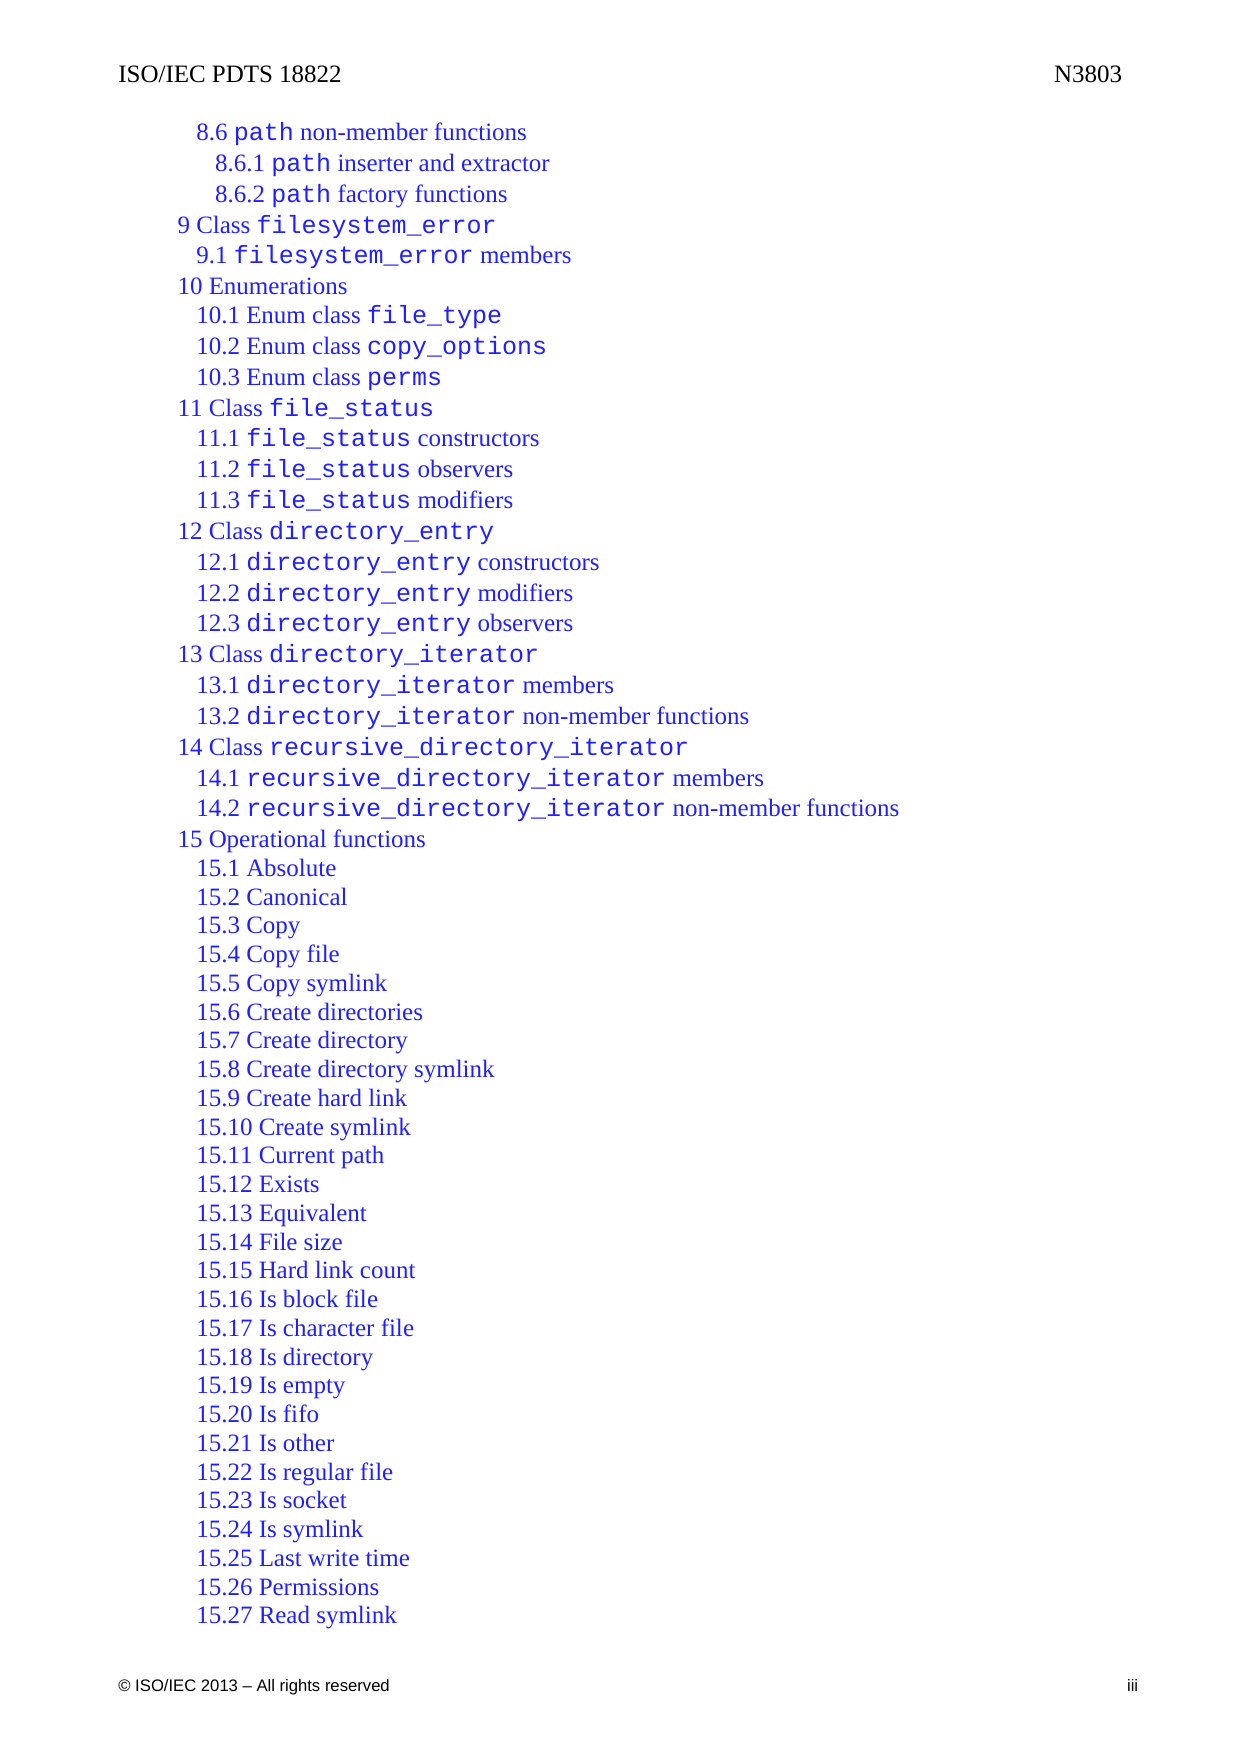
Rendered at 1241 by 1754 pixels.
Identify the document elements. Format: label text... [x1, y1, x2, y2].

text 8.6 path non-member functions 8.6.1 path inserter and extractor 8.6.2 path factory functions 9 Class filesystem_error 9.1 filesystem_error members 10 Enumerations 10.1 Enum class file_type 10.2 Enum class copy_options 10.3 Enum class perms 11 Class file_status 11.1 file_status constructors 11.2 file_status observers 11.3 file_status modifiers 12 Class directory_entry 12.1 directory_entry constructors 12.2 directory_entry modifiers 12.3 directory_entry observers 13 Class directory_iterator 13.1 directory_iterator members 13.2 directory_iterator non-member functions 14 Class recursive_directory_iterator 14.1 recursive_directory_iterator members 14.2 recursive_directory_iterator non-member functions 15 Operational functions 15.1 Absolute 15.2 Canonical 15.3 Copy 15.4 Copy file 15.5 Copy symlink 15.6 Create directories 15.7 Create directory 15.8 Create directory symlink 15.9 Create hard link 15.10 Create symlink 15.11 Current path 15.12 Exists 15.13 Equivalent 15.14 File size 15.15 Hard link count 15.16 Is block file 15.17 Is character file 15.18 Is directory 15.19 Is empty 15.20 Is fifo 15.21 Is other 15.22 Is regular file 15.23 Is socket 15.24 Is symlink 15.25 Last write time 15.26 Permissions 15.27 Read symlink [177, 117, 1122, 1629]
